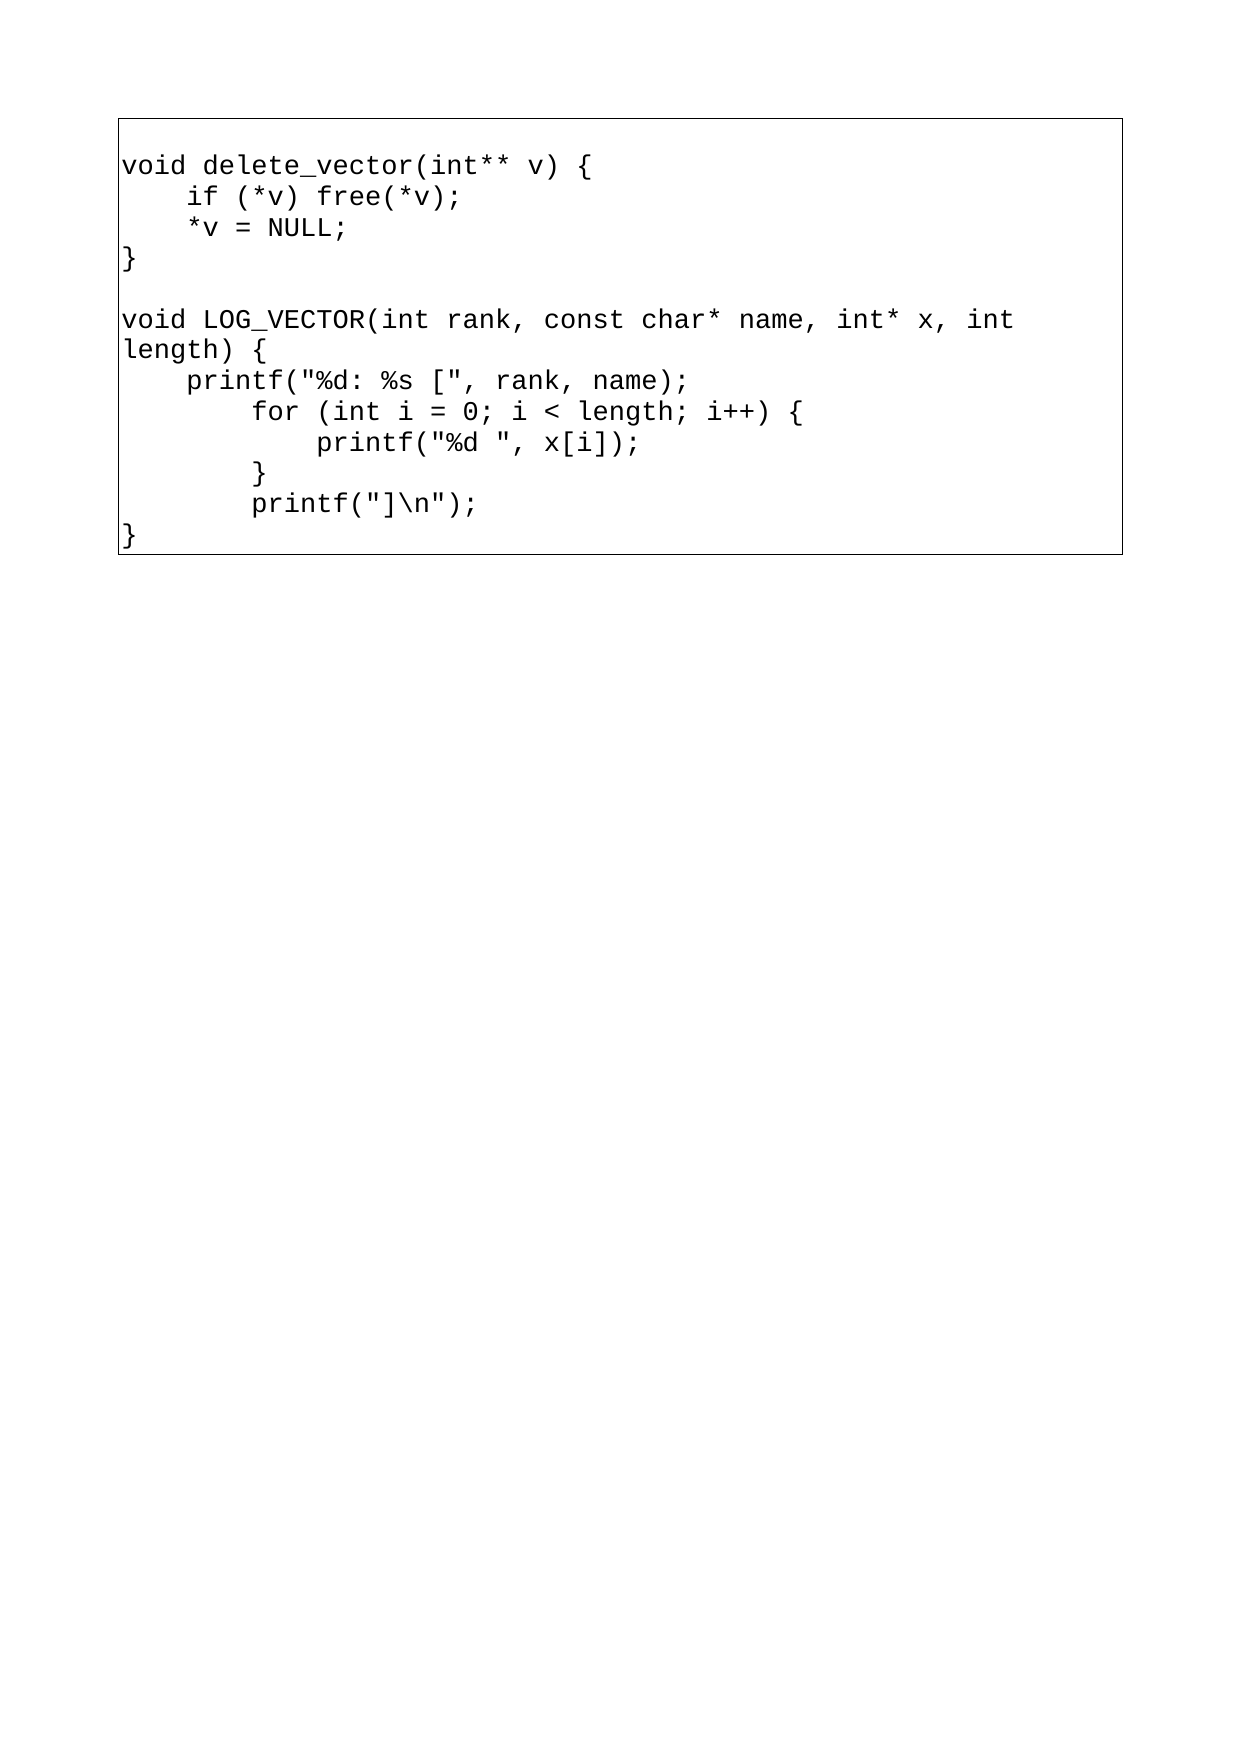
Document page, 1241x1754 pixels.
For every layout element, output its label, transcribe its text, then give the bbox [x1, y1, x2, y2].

text *v = NULL; [119, 210, 1122, 241]
text for (int i = 0; i < length; i++) { [119, 395, 1122, 425]
text printf("%d: %s [", rank, name); [119, 364, 1122, 395]
text } [119, 518, 1122, 554]
text printf("]\n"); [119, 487, 1122, 518]
text printf("%d ", x[i]); [119, 425, 1122, 456]
text } [119, 241, 1122, 275]
text } [119, 456, 1122, 487]
text void delete_vector(int** v) { [119, 149, 1122, 179]
text if (*v) free(*v); [119, 179, 1122, 210]
text void LOG_VECTOR(int rank, const char* name, int* x, int length) { [119, 302, 1122, 364]
